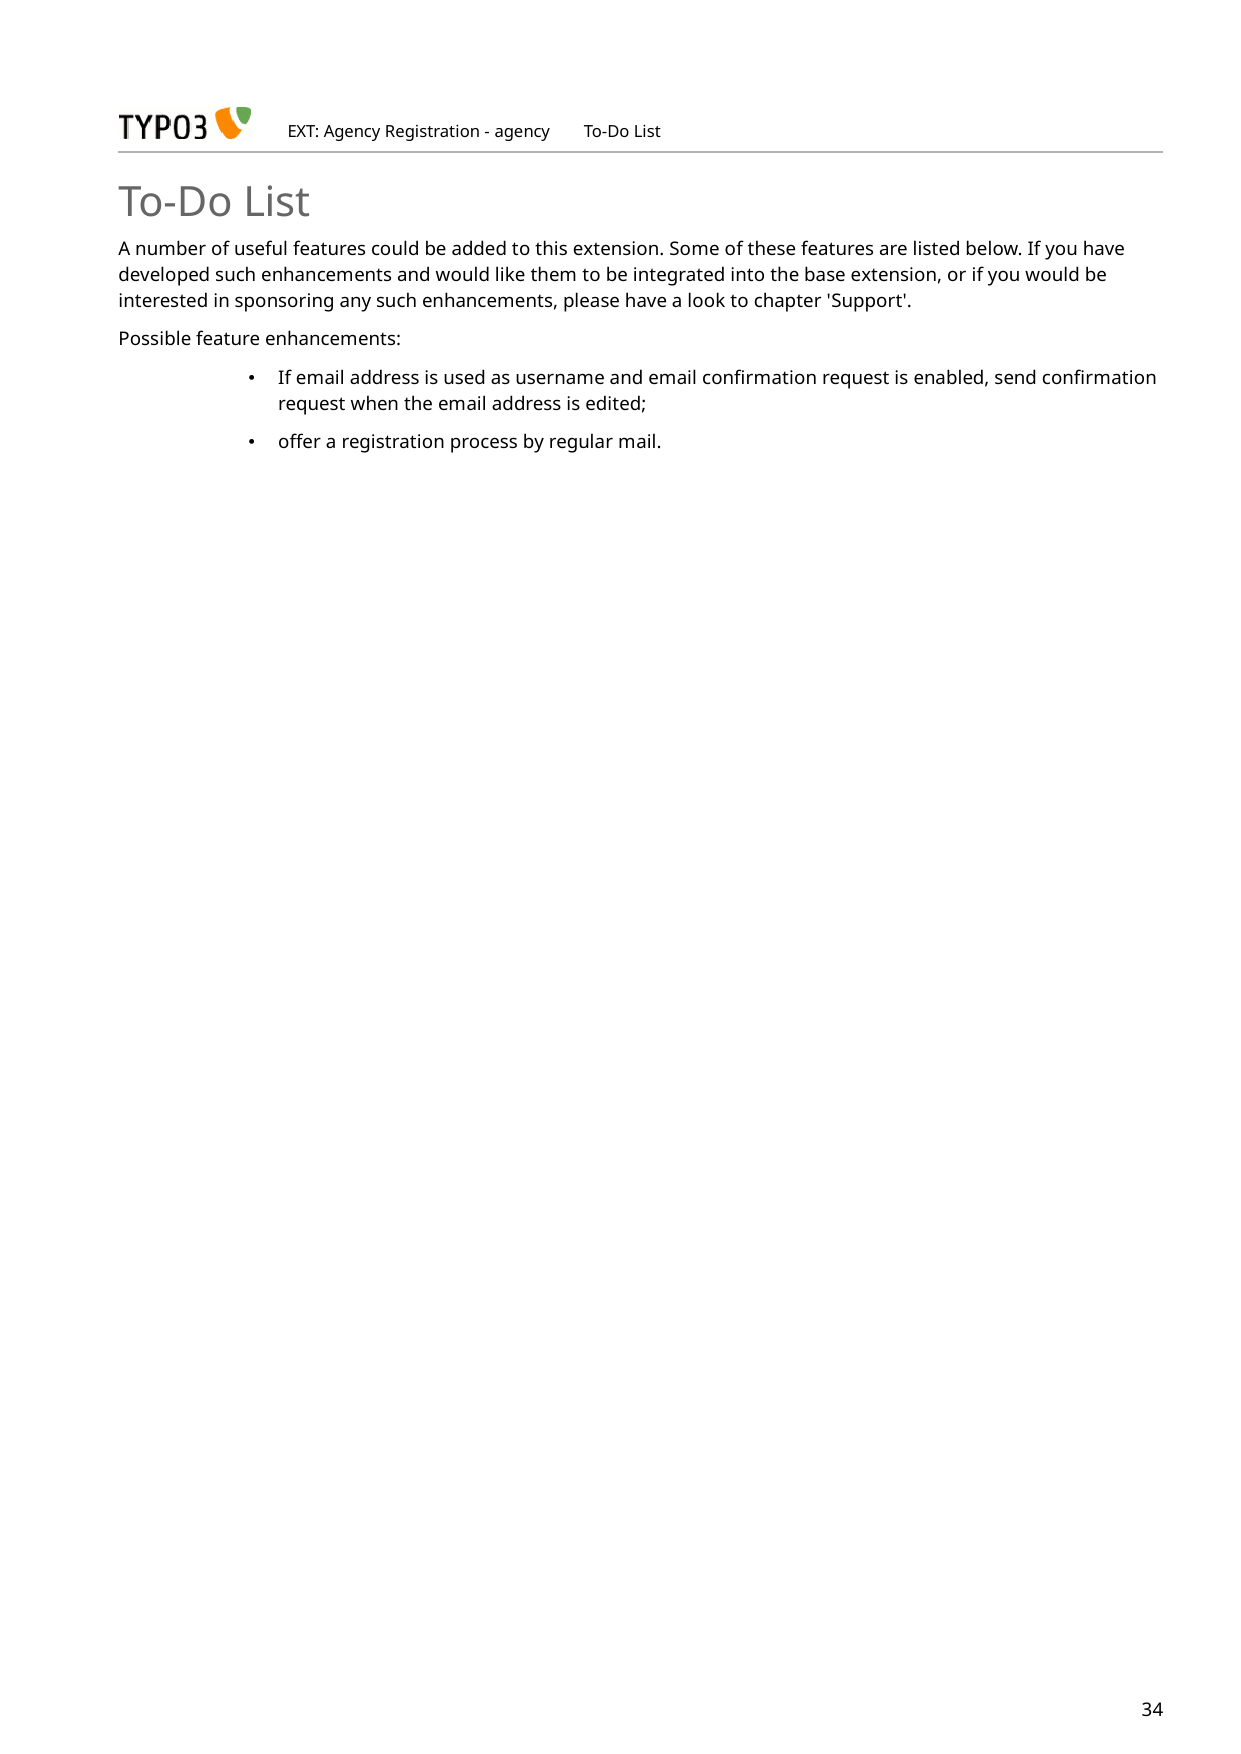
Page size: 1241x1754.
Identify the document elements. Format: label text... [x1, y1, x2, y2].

text Possible feature enhancements: [118, 325, 1163, 351]
subtitle To-Do List [118, 172, 1163, 228]
list offer a registration process by regular mail. [248, 428, 1163, 454]
text A number of useful features could be added to this extension. Some of these features are listed below. If you have developed such enhancements and would like them to be integrated into the base extension, or if you would be interested in sponsoring any such enhancements, please have a look to chapter 'Support'. [118, 234, 1163, 312]
picture [118, 106, 254, 139]
list If email address is used as username and email confirmation request is enabled, send confirmation request when the email address is edited; [248, 363, 1163, 416]
